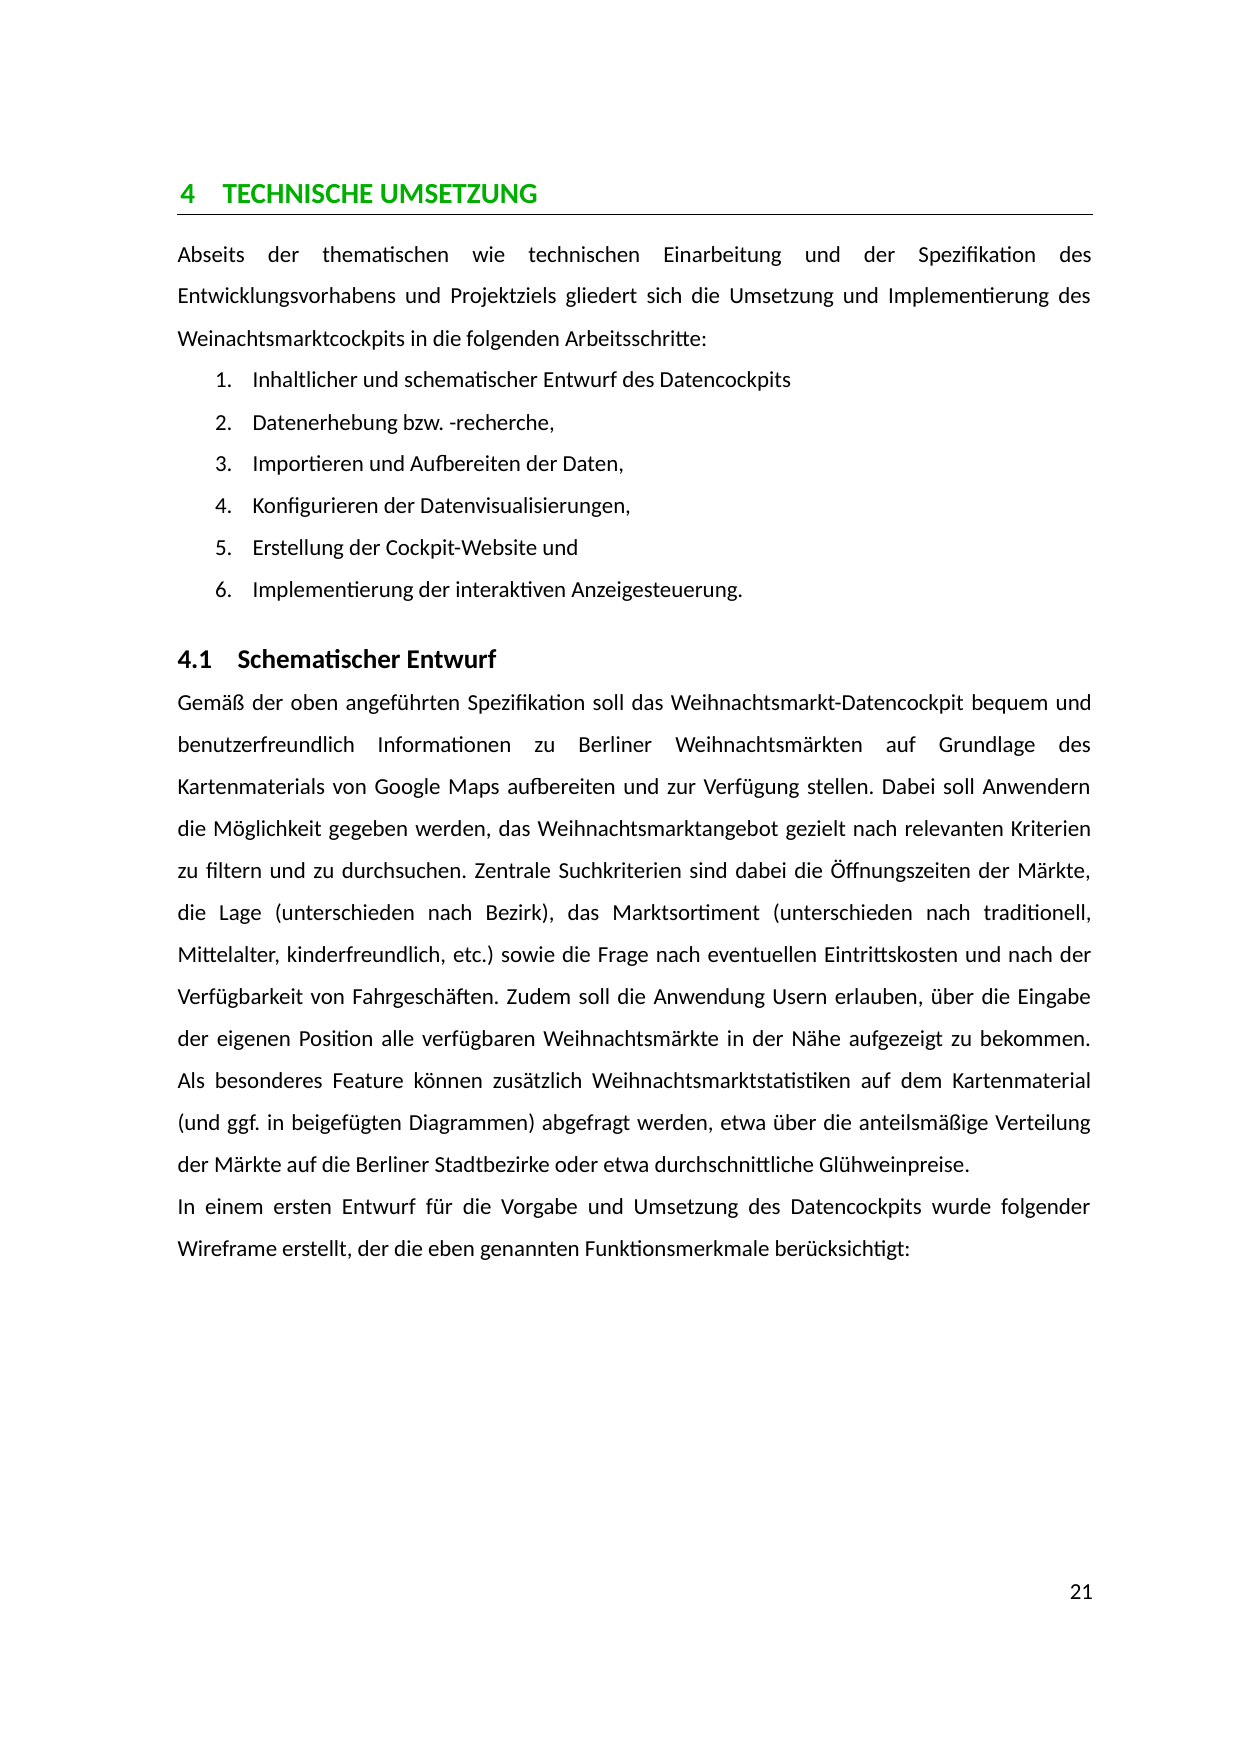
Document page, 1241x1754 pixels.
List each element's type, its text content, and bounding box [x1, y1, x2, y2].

text Abseits der thematischen wie technischen Einarbeitung und der Spezifikation des Entwicklungsvorhabens und Projektziels gliedert sich die Umsetzung und Implementierung des Weinachtsmarktcockpits in die folgenden Arbeitsschritte: [177, 240, 1093, 352]
subtitle Technische Umsetzung [177, 172, 1093, 214]
list Datenerhebung bzw. -recherche, [215, 408, 1093, 436]
list Erstellung der Cockpit-Website und [215, 533, 1093, 562]
text Gemäß der oben angeführten Spezifikation soll das Weihnachtsmarkt-Datencockpit bequem und benutzerfreundlich Informationen zu Berliner Weihnachtsmärkten auf Grundlage des Kartenmaterials von Google Maps aufbereiten und zur Verfügung stellen. Dabei soll Anwendern die Möglichkeit gegeben werden, das Weihnachtsmarktangebot gezielt nach relevanten Kriterien zu filtern und zu durchsuchen. Zentrale Suchkriterien sind dabei die Öffnungszeiten der Märkte, die Lage (unterschieden nach Bezirk), das Marktsortiment (unterschieden nach traditionell, Mittelalter, kinderfreundlich, etc.) sowie die Frage nach eventuellen Eintrittskosten und nach der Verfügbarkeit von Fahrgeschäften. Zudem soll die Anwendung Usern erlauben, über die Eingabe der eigenen Position alle verfügbaren Weihnachtsmärkte in der Nähe aufgezeigt zu bekommen. Als besonderes Feature können zusätzlich Weihnachtsmarktstatistiken auf dem Kartenmaterial (und ggf. in beigefügten Diagrammen) abgefragt werden, etwa über die anteilsmäßige Verteilung der Märkte auf die Berliner Stadtbezirke oder etwa durchschnittliche Glühweinpreise. [177, 688, 1093, 1178]
list Implementierung der interaktiven Anzeigesteuerung. [215, 576, 1093, 603]
text In einem ersten Entwurf für die Vorgabe und Umsetzung des Datencockpits wurde folgender Wireframe erstellt, der die eben genannten Funktionsmerkmale berücksichtigt: [177, 1192, 1093, 1262]
list Konfigurieren der Datenvisualisierungen, [215, 492, 1093, 519]
list Inhaltlicher und schematischer Entwurf des Datencockpits [215, 366, 1093, 394]
list Importieren und Aufbereiten der Daten, [215, 449, 1093, 478]
subtitle Schematischer Entwurf [177, 642, 1093, 676]
